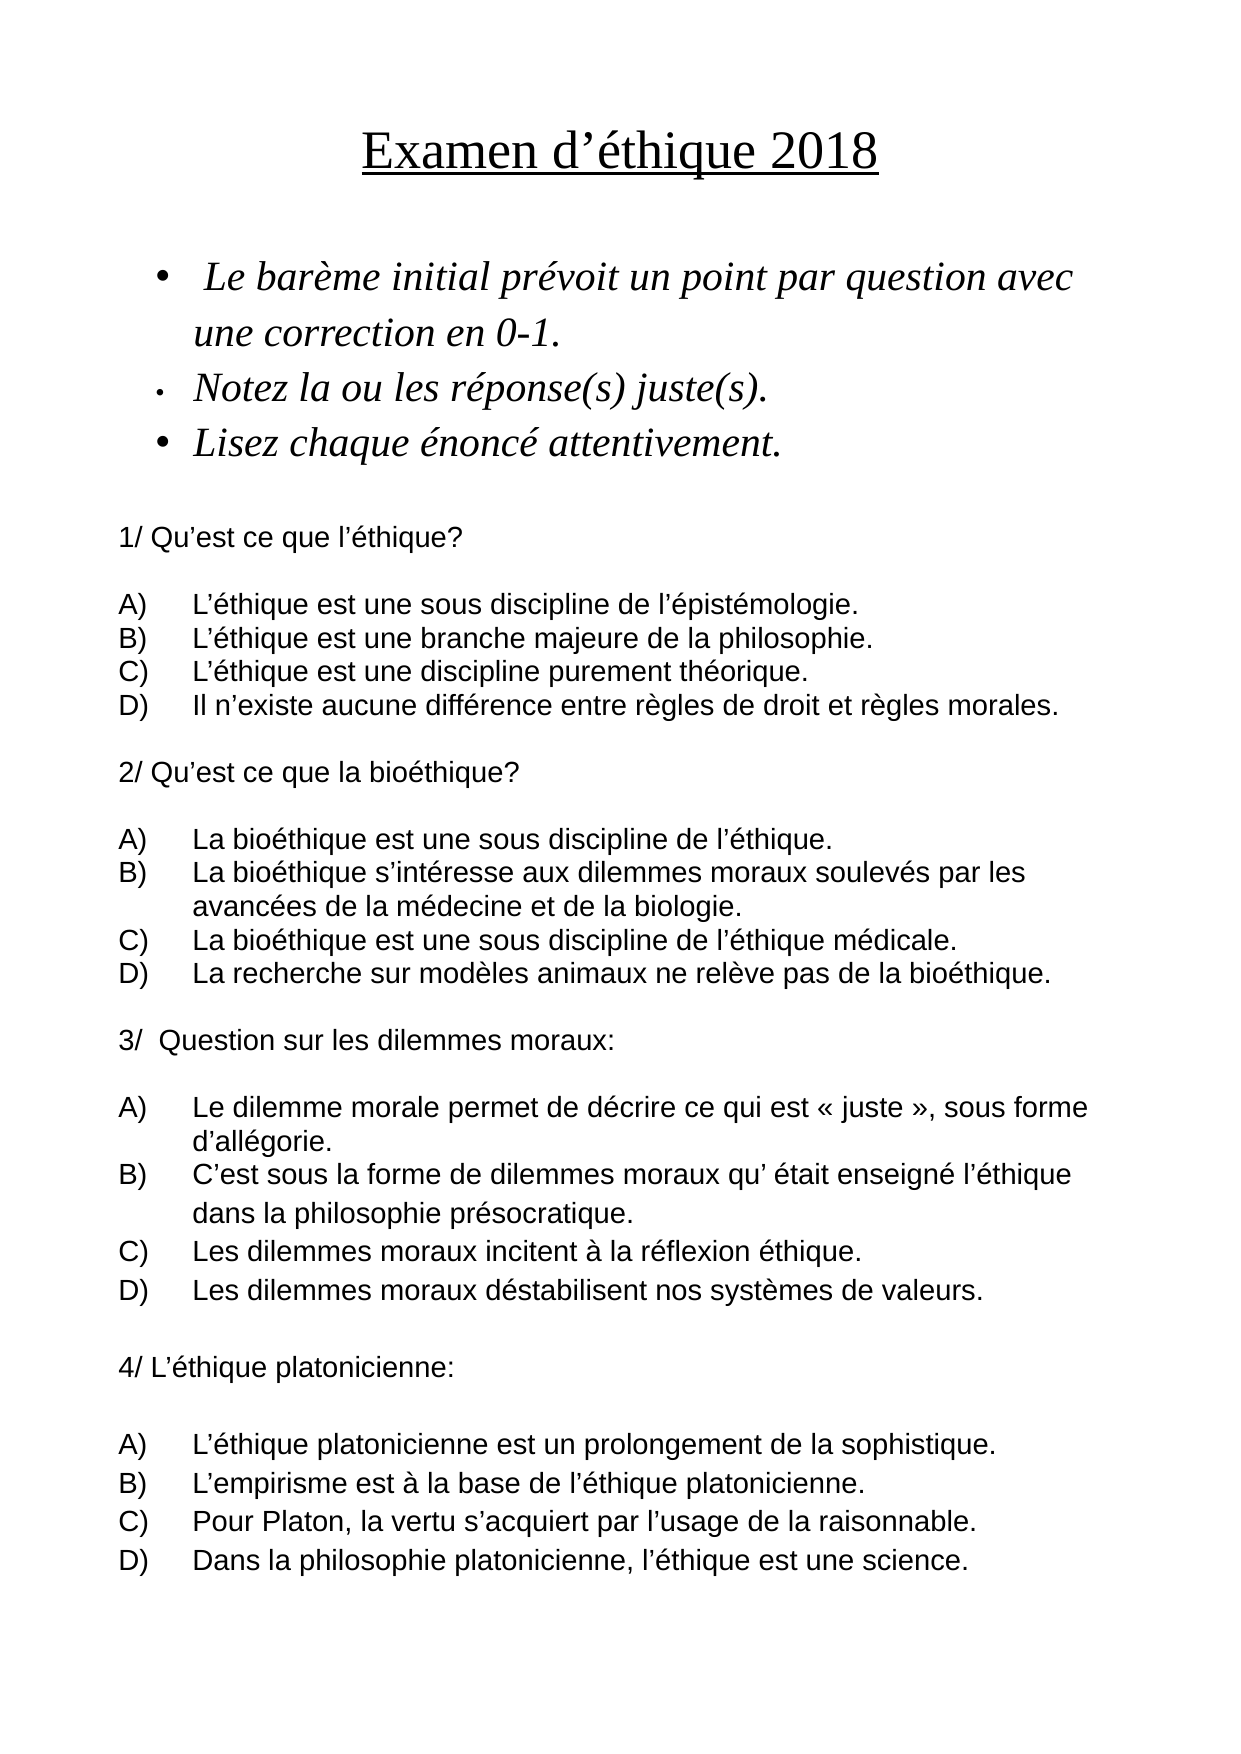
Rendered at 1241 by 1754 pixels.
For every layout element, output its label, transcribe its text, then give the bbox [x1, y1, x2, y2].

text B) L’empirisme est à la base de l’éthique platonicienne. [118, 1466, 1122, 1499]
text A) L’éthique est une sous discipline de l’épistémologie. [118, 587, 1122, 621]
list Lisez chaque énoncé attentivement. [156, 417, 1122, 465]
text 2/ Qu’est ce que la bioéthique? [118, 755, 1122, 788]
text Examen d’éthique 2018 [118, 118, 1122, 180]
text C) Pour Platon, la vertu s’acquiert par l’usage de la raisonnable. [118, 1504, 1122, 1538]
text B) La bioéthique s’intéresse aux dilemmes moraux soulevés par les avancées de la médecine et de la biologie. [118, 856, 1122, 923]
list Notez la ou les réponse(s) juste(s). [156, 362, 1122, 410]
text A) Le dilemme morale permet de décrire ce qui est « juste », sous forme d’allégorie. [118, 1090, 1122, 1157]
text C) Les dilemmes moraux incitent à la réflexion éthique. [118, 1234, 1122, 1268]
text 3/ Question sur les dilemmes moraux: [118, 1023, 1122, 1057]
text D) La recherche sur modèles animaux ne relève pas de la bioéthique. [118, 956, 1122, 990]
text A) La bioéthique est une sous discipline de l’éthique. [118, 822, 1122, 856]
text B) C’est sous la forme de dilemmes moraux qu’ était enseigné l’éthique dans la philosophie présocratique. [118, 1157, 1122, 1229]
text D) Dans la philosophie platonicienne, l’éthique est une science. [118, 1543, 1122, 1576]
text D) Les dilemmes moraux déstabilisent nos systèmes de valeurs. [118, 1273, 1122, 1307]
text A) L’éthique platonicienne est un prolongement de la sophistique. [118, 1427, 1122, 1461]
text C) La bioéthique est une sous discipline de l’éthique médicale. [118, 923, 1122, 956]
text 4/ L’éthique platonicienne: [118, 1350, 1122, 1384]
text B) L’éthique est une branche majeure de la philosophie. [118, 621, 1122, 654]
text D) Il n’existe aucune différence entre règles de droit et règles morales. [118, 688, 1122, 721]
list Le barème initial prévoit un point par question avec une correction en 0-1. [156, 252, 1122, 355]
text 1/ Qu’est ce que l’éthique? [118, 520, 1122, 554]
text C) L’éthique est une discipline purement théorique. [118, 654, 1122, 688]
